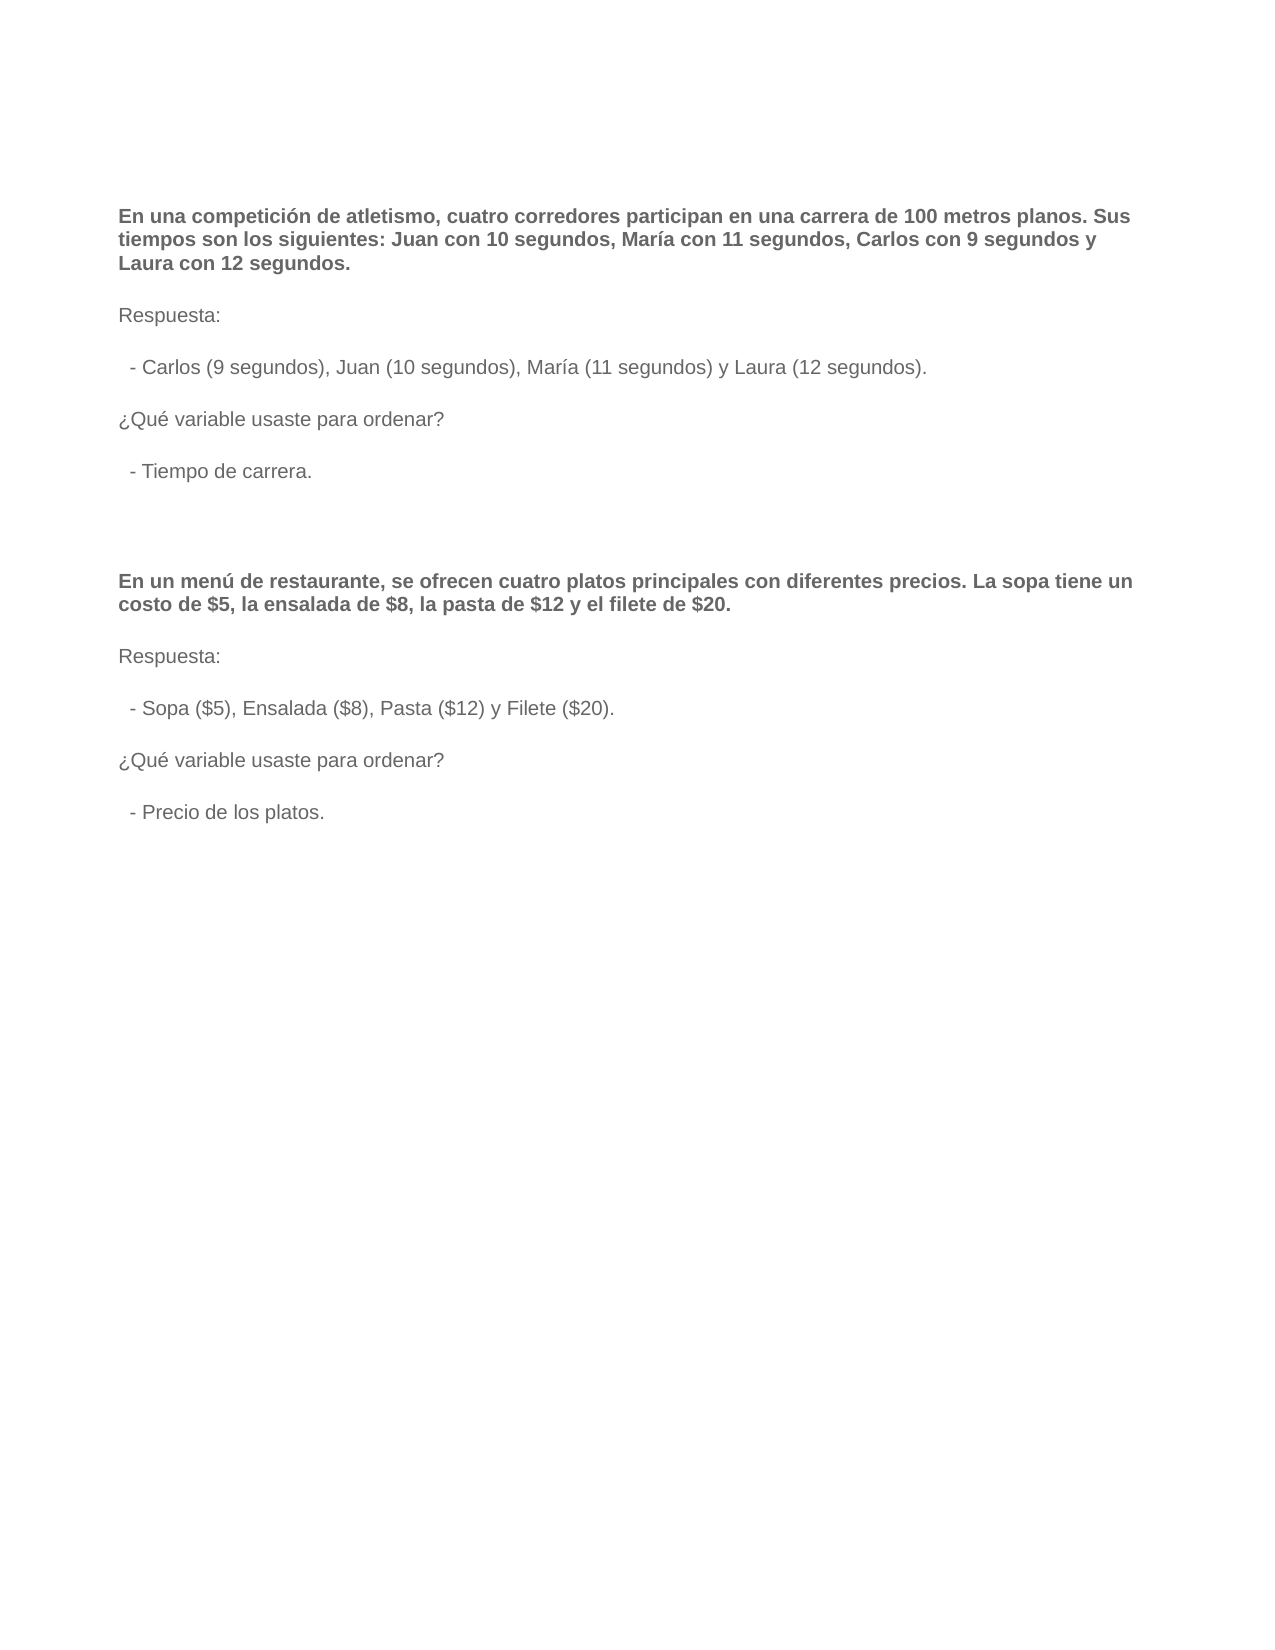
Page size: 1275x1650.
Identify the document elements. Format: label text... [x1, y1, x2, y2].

text ¿Qué variable usaste para ordenar? [118, 407, 1157, 431]
text En un menú de restaurante, se ofrecen cuatro platos principales con diferentes precios. La sopa tiene un costo de $5, la ensalada de $8, la pasta de $12 y el filete de $20. [118, 569, 1157, 616]
text - Precio de los platos. [118, 801, 1157, 824]
text - Carlos (9 segundos), Juan (10 segundos), María (11 segundos) y Laura (12 segundos). [118, 355, 1157, 378]
text Respuesta: [118, 644, 1157, 668]
text - Sopa ($5), Ensalada ($8), Pasta ($12) y Filete ($20). [118, 696, 1157, 720]
text Respuesta: [118, 303, 1157, 326]
text ¿Qué variable usaste para ordenar? [118, 748, 1157, 772]
text En una competición de atletismo, cuatro corredores participan en una carrera de 100 metros planos. Sus tiempos son los siguientes: Juan con 10 segundos, María con 11 segundos, Carlos con 9 segundos y Laura con 12 segundos. [118, 204, 1157, 274]
text - Tiempo de carrera. [118, 459, 1157, 483]
